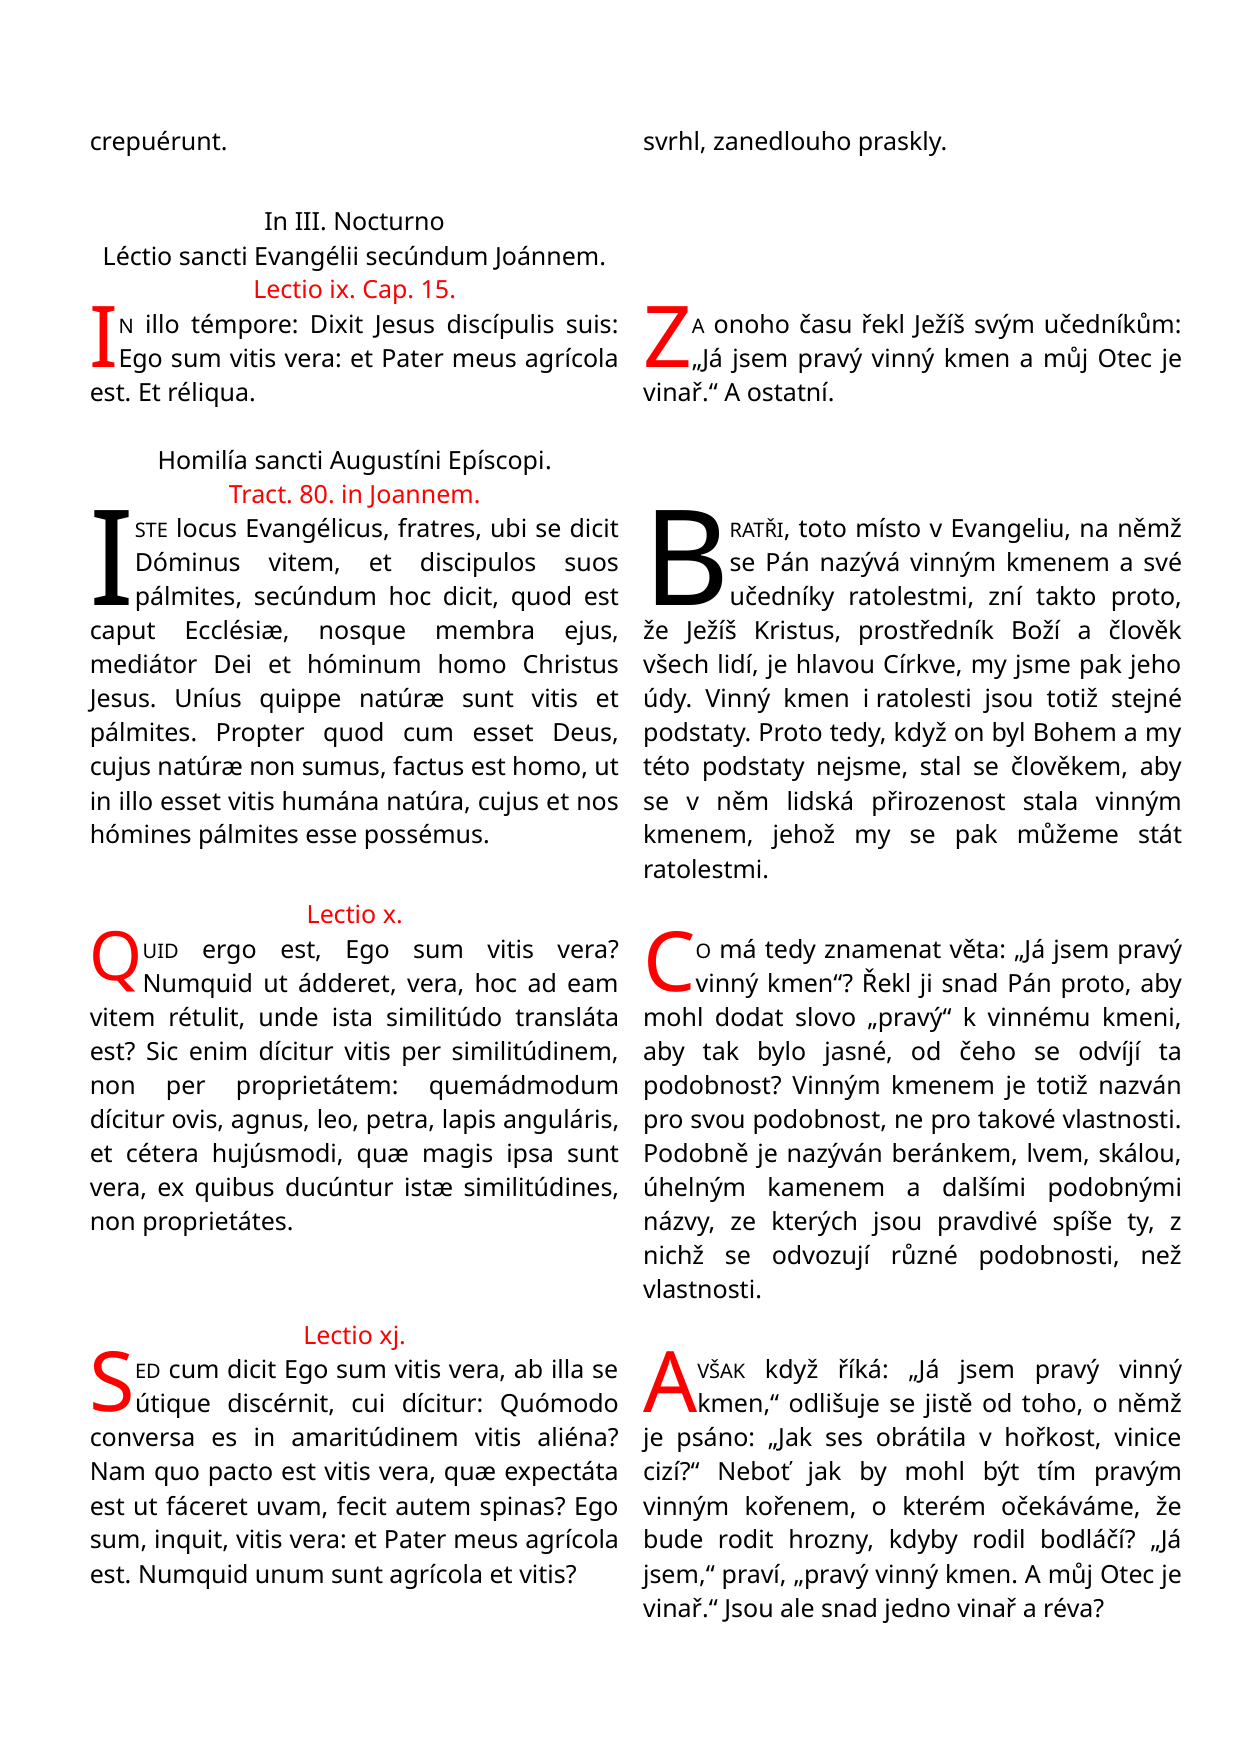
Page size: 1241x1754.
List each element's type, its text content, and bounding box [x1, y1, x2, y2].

table_cell Avšak když říká: „Já jsem pravý vinný kmen,“ odlišuje se jistě od toho, o němž je psáno: „Jak ses obrátila v hořkost, vinice cizí?“ Neboť jak by mohl být tím pravým vinným kořenem, o kterém očekáváme, že bude rodit hrozny, kdyby rodil bodláčí? „Já jsem,“ praví, „pravý vinný kmen. A můj Otec je vinař.“ Jsou ale snad jedno vinař a réva? [631, 1312, 1194, 1630]
table_cell Lectio x. Quid ergo est, Ego sum vitis vera? Numquid ut ádderet, vera, hoc ad eam vitem rétulit, unde ista similitúdo transláta est? Sic enim dícitur vitis per similitúdinem, non per proprietátem: quemádmodum dícitur ovis, agnus, leo, petra, lapis anguláris, et cétera hujúsmodi, quæ magis ipsa sunt vera, ex quibus ducúntur istæ similitúdines, non proprietátes. [78, 891, 631, 1312]
table_cell Za onoho času řekl Ježíš svým učedníkům: „Já jsem pravý vinný kmen a můj Otec je vinař.“ A ostatní. Bratři, toto místo v Evangeliu, na němž se Pán nazývá vinným kmenem a své učedníky ratolestmi, zní takto proto, že Ježíš Kristus, prostředník Boží a člověk všech lidí, je hlavou Církve, my jsme pak jeho údy. Vinný kmen i ratolesti jsou totiž stejné podstaty. Proto tedy, když on byl Bohem a my této podstaty nejsme, stal se člověkem, aby se v něm lidská přirozenost stala vinným kmenem, jehož my se pak můžeme stát ratolestmi. [631, 198, 1194, 891]
table_cell crepuérunt. [78, 118, 631, 198]
table_cell Lectio xj. Sed cum dicit Ego sum vitis vera, ab illa se útique discérnit, cui dícitur: Quómodo conversa es in amaritúdinem vitis aliéna? Nam quo pacto est vitis vera, quæ expectáta est ut fáceret uvam, fecit autem spinas? Ego sum, inquit, vitis vera: et Pater meus agrícola est. Numquid unum sunt agrícola et vitis? [78, 1312, 631, 1630]
table_cell svrhl, zanedlouho praskly. [631, 118, 1194, 198]
table_cell In III. Nocturno Léctio sancti Evangélii secúndum Joánnem. Lectio ix. Cap. 15. In illo témpore: Dixit Jesus discípulis suis: Ego sum vitis vera: et Pater meus agrícola est. Et réliqua. Homilía sancti Augustíni Epíscopi. Tract. 80. in Joannem. Iste locus Evangélicus, fratres, ubi se dicit Dóminus vitem, et discipulos suos pálmites, secúndum hoc dicit, quod est caput Ecclésiæ, nosque membra ejus, mediátor Dei et hóminum homo Christus Jesus. Uníus quippe natúræ sunt vitis et pálmites. Propter quod cum esset Deus, cujus natúræ non sumus, factus est homo, ut in illo esset vitis humána natúra, cujus et nos hómines pálmites esse possémus. [78, 198, 631, 891]
table_cell Co má tedy znamenat věta: „Já jsem pravý vinný kmen“? Řekl ji snad Pán proto, aby mohl dodat slovo „pravý“ k vinnému kmeni, aby tak bylo jasné, od čeho se odvíjí ta podobnost? Vinným kmenem je totiž nazván pro svou podobnost, ne pro takové vlastnosti. Podobně je nazýván beránkem, lvem, skálou, úhelným kamenem a dalšími podobnými názvy, ze kterých jsou pravdivé spíše ty, z nichž se odvozují různé podobnosti, než vlastnosti. [631, 891, 1194, 1312]
